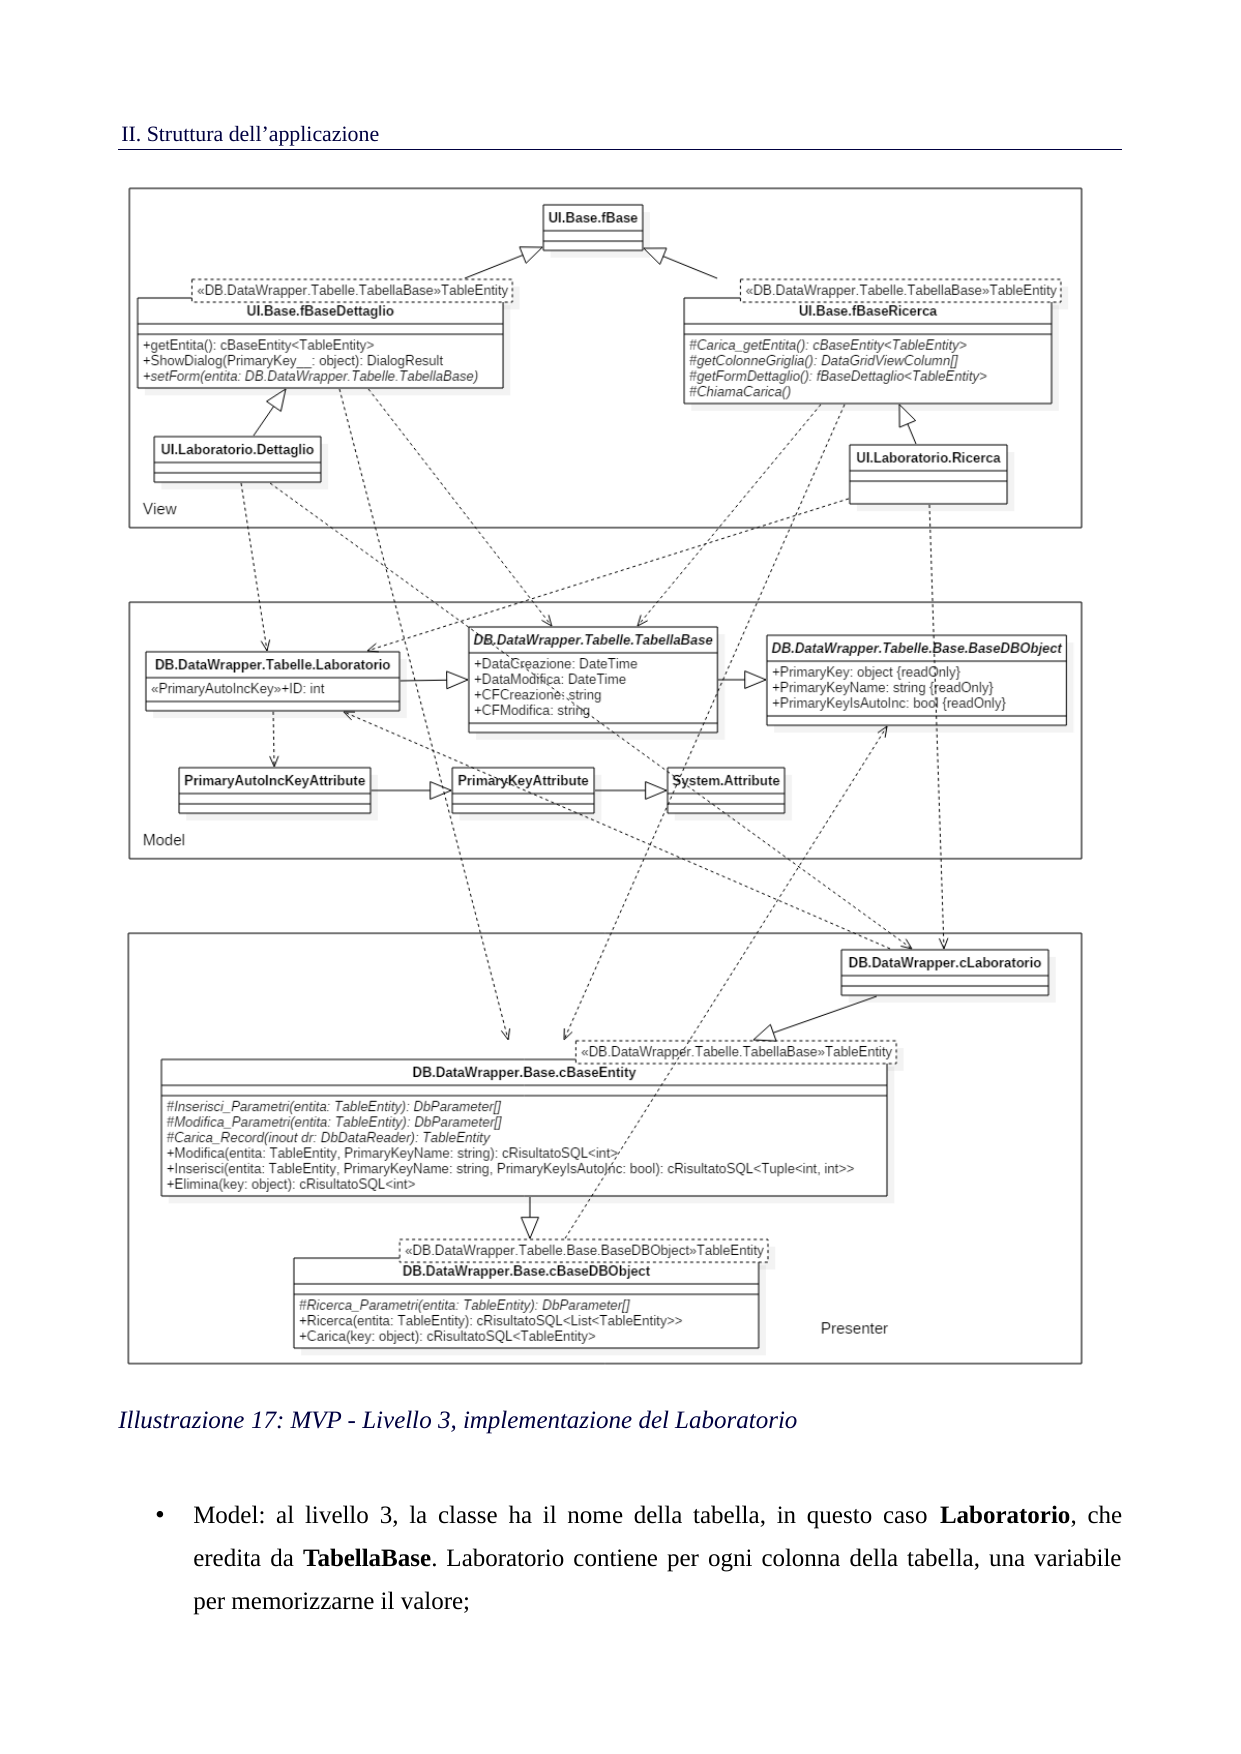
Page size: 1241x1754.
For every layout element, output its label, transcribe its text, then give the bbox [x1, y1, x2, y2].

picture [118, 178, 1123, 1405]
list Model: al livello 3, la classe ha il nome della tabella, in questo caso Laboratorio, che eredita da TabellaBase. Laboratorio contiene per ogni colonna della tabella, una variabile per memorizzarne il valore; [156, 1500, 1122, 1615]
text Illustrazione 17: MVP - Livello 3, implementazione del Laboratorio [118, 1405, 1122, 1434]
